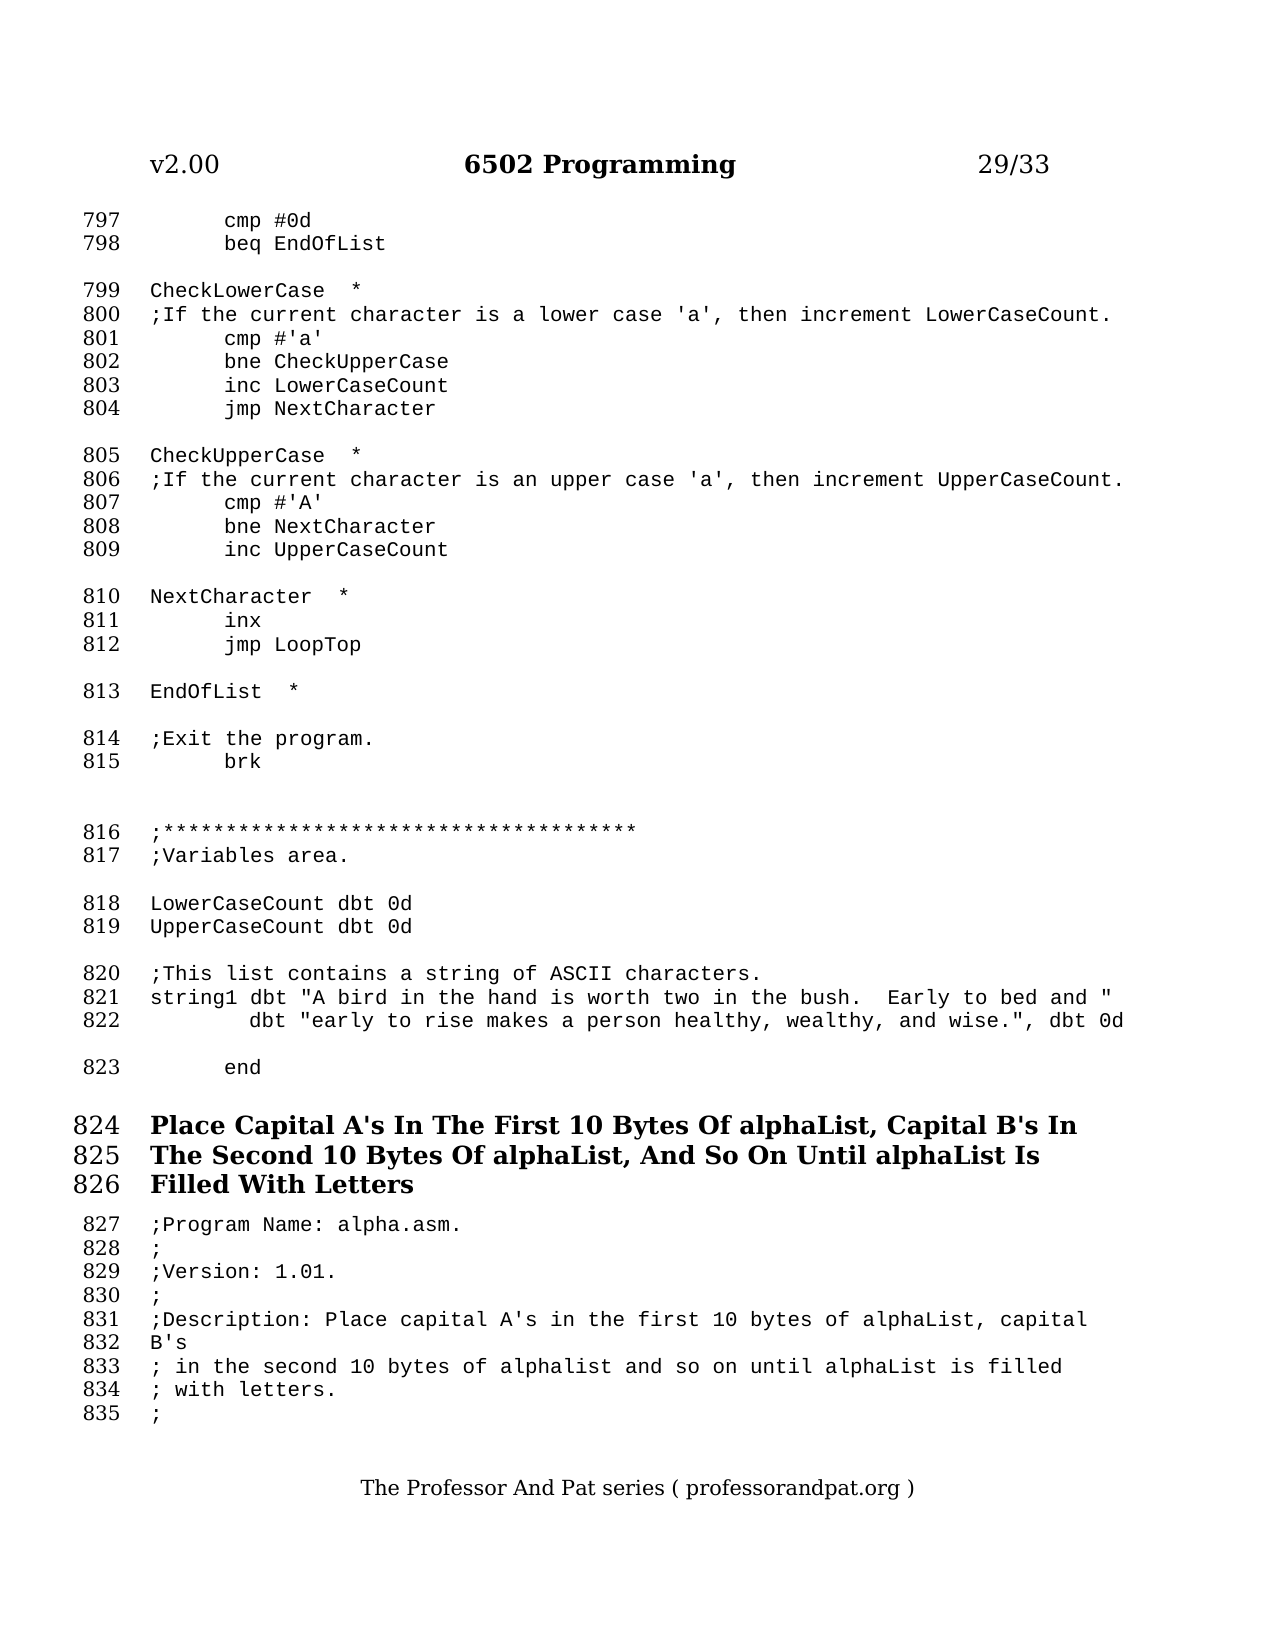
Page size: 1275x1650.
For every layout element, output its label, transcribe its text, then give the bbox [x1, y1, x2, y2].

text ;If the current character is an upper case 'a', then increment UpperCaseCount. [150, 469, 1125, 492]
text beq EndOfList [150, 233, 1125, 257]
text ;Version: 1.01. [150, 1262, 1125, 1285]
text NextCharacter * [150, 587, 1125, 610]
text ;Variables area. [150, 846, 1125, 869]
text ; [150, 1238, 1125, 1262]
text ; with letters. [150, 1379, 1125, 1403]
text ;************************************** [150, 822, 1125, 846]
text cmp #'a' [150, 328, 1125, 351]
subtitle Place Capital A's In The First 10 Bytes Of alphaList, Capital B's In The Second 10 Bytes Of alphaList, And So On Until alphaList Is Filled With Letters [150, 1111, 1125, 1199]
text inc LowerCaseCount [150, 375, 1125, 398]
text ;Description: Place capital A's in the first 10 bytes of alphaList, capital B's [150, 1309, 1125, 1356]
text cmp #0d [150, 210, 1125, 233]
text ; in the second 10 bytes of alphalist and so on until alphaList is filled [150, 1356, 1125, 1379]
text EndOfList * [150, 681, 1125, 704]
text ;Exit the program. [150, 728, 1125, 751]
text bne CheckUpperCase [150, 351, 1125, 375]
text LowerCaseCount dbt 0d [150, 893, 1125, 916]
text ; [150, 1285, 1125, 1309]
text CheckUpperCase * [150, 445, 1125, 469]
text brk [150, 751, 1125, 775]
text dbt "early to rise makes a person healthy, wealthy, and wise.", dbt 0d [150, 1010, 1125, 1034]
text jmp LoopTop [150, 634, 1125, 657]
text string1 dbt "A bird in the hand is worth two in the bush. Early to bed and " [150, 987, 1125, 1010]
text bne NextCharacter [150, 516, 1125, 539]
text ; [150, 1403, 1125, 1426]
text end [150, 1057, 1125, 1081]
text ;If the current character is a lower case 'a', then increment LowerCaseCount. [150, 304, 1125, 328]
text ;This list contains a string of ASCII characters. [150, 963, 1125, 987]
text jmp NextCharacter [150, 398, 1125, 422]
text inc UpperCaseCount [150, 539, 1125, 563]
text ;Program Name: alpha.asm. [150, 1214, 1125, 1238]
text inx [150, 610, 1125, 634]
text cmp #'A' [150, 492, 1125, 516]
text UpperCaseCount dbt 0d [150, 916, 1125, 940]
text CheckLowerCase * [150, 281, 1125, 304]
